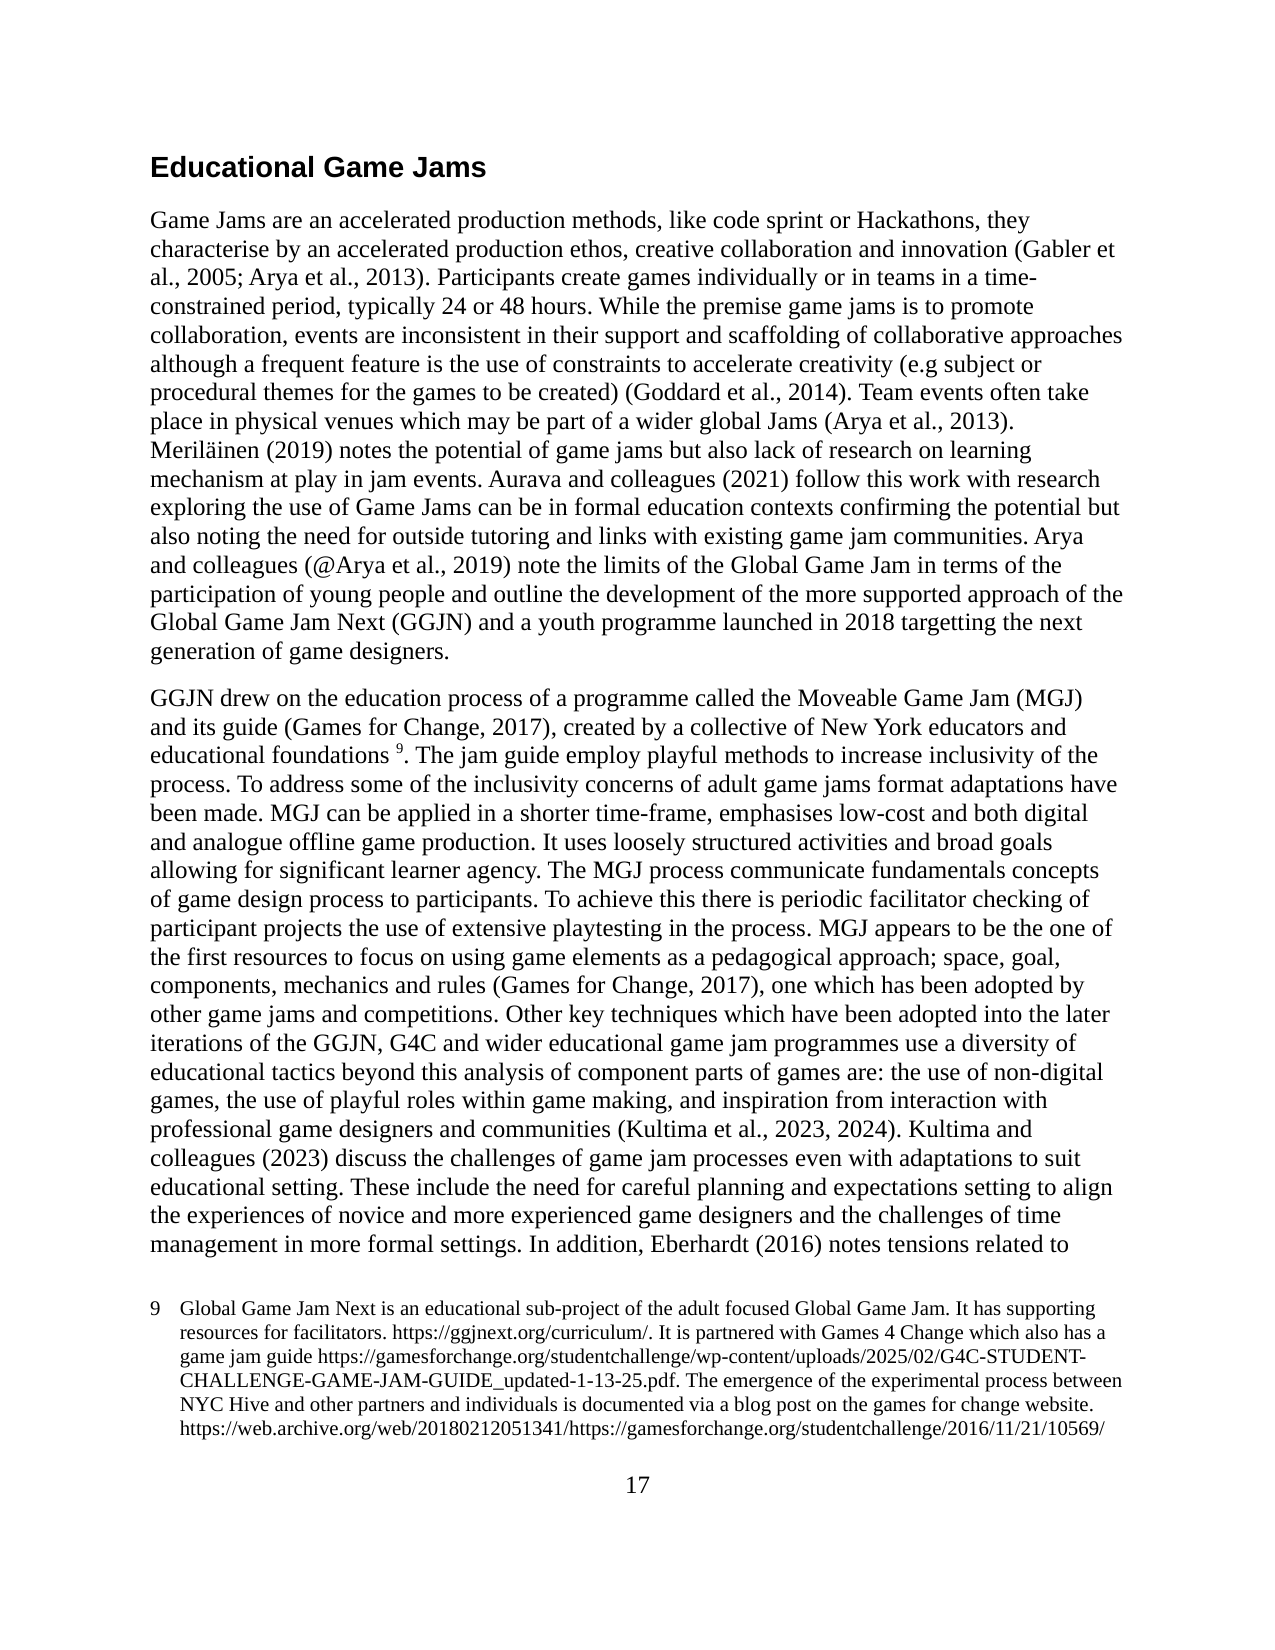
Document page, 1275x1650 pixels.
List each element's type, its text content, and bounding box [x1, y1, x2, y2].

text Global Game Jam Next is an educational sub-project of the adult focused Global Game Jam. It has supporting resources for facilitators. https://ggjnext.org/curriculum/. It is partnered with Games 4 Change which also has a game jam guide https://gamesforchange.org/studentchallenge/wp-content/uploads/2025/02/G4C-STUDENT-CHALLENGE-GAME-JAM-GUIDE_updated-1-13-25.pdf. The emergence of the experimental process between NYC Hive and other partners and individuals is documented via a blog post on the games for change website. https://web.archive.org/web/20180212051341/https://gamesforchange.org/studentchallenge/2016/11/21/10569/ [150, 1296, 1125, 1440]
subtitle Educational Game Jams [150, 150, 1125, 183]
text Game Jams are an accelerated production methods, like code sprint or Hackathons, they characterise by an accelerated production ethos, creative collaboration and innovation (Gabler et al., 2005; Arya et al., 2013). Participants create games individually or in teams in a time-constrained period, typically 24 or 48 hours. While the premise game jams is to promote collaboration, events are inconsistent in their support and scaffolding of collaborative approaches although a frequent feature is the use of constraints to accelerate creativity (e.g subject or procedural themes for the games to be created) (Goddard et al., 2014). Team events often take place in physical venues which may be part of a wider global Jams (Arya et al., 2013). Meriläinen (2019) notes the potential of game jams but also lack of research on learning mechanism at play in jam events. Aurava and colleagues (2021) follow this work with research exploring the use of Game Jams can be in formal education contexts confirming the potential but also noting the need for outside tutoring and links with existing game jam communities. Arya and colleagues (@Arya et al., 2019) note the limits of the Global Game Jam in terms of the participation of young people and outline the development of the more supported approach of the Global Game Jam Next (GGJN) and a youth programme launched in 2018 targetting the next generation of game designers. [150, 205, 1125, 665]
text GGJN drew on the education process of a programme called the Moveable Game Jam (MGJ) and its guide (Games for Change, 2017), created by a collective of New York educators and educational foundations . The jam guide employ playful methods to increase inclusivity of the process. To address some of the inclusivity concerns of adult game jams format adaptations have been made. MGJ can be applied in a shorter time-frame, emphasises low-cost and both digital and analogue offline game production. It uses loosely structured activities and broad goals allowing for significant learner agency. The MGJ process communicate fundamentals concepts of game design process to participants. To achieve this there is periodic facilitator checking of participant projects the use of extensive playtesting in the process. MGJ appears to be the one of the first resources to focus on using game elements as a pedagogical approach; space, goal, components, mechanics and rules (Games for Change, 2017), one which has been adopted by other game jams and competitions. Other key techniques which have been adopted into the later iterations of the GGJN, G4C and wider educational game jam programmes use a diversity of educational tactics beyond this analysis of component parts of games are: the use of non-digital games, the use of playful roles within game making, and inspiration from interaction with professional game designers and communities (Kultima et al., 2023, 2024). Kultima and colleagues (2023) discuss the challenges of game jam processes even with adaptations to suit educational setting. These include the need for careful planning and expectations setting to align the experiences of novice and more experienced game designers and the challenges of time management in more formal settings. In addition, Eberhardt (2016) notes tensions related to [150, 683, 1125, 1258]
